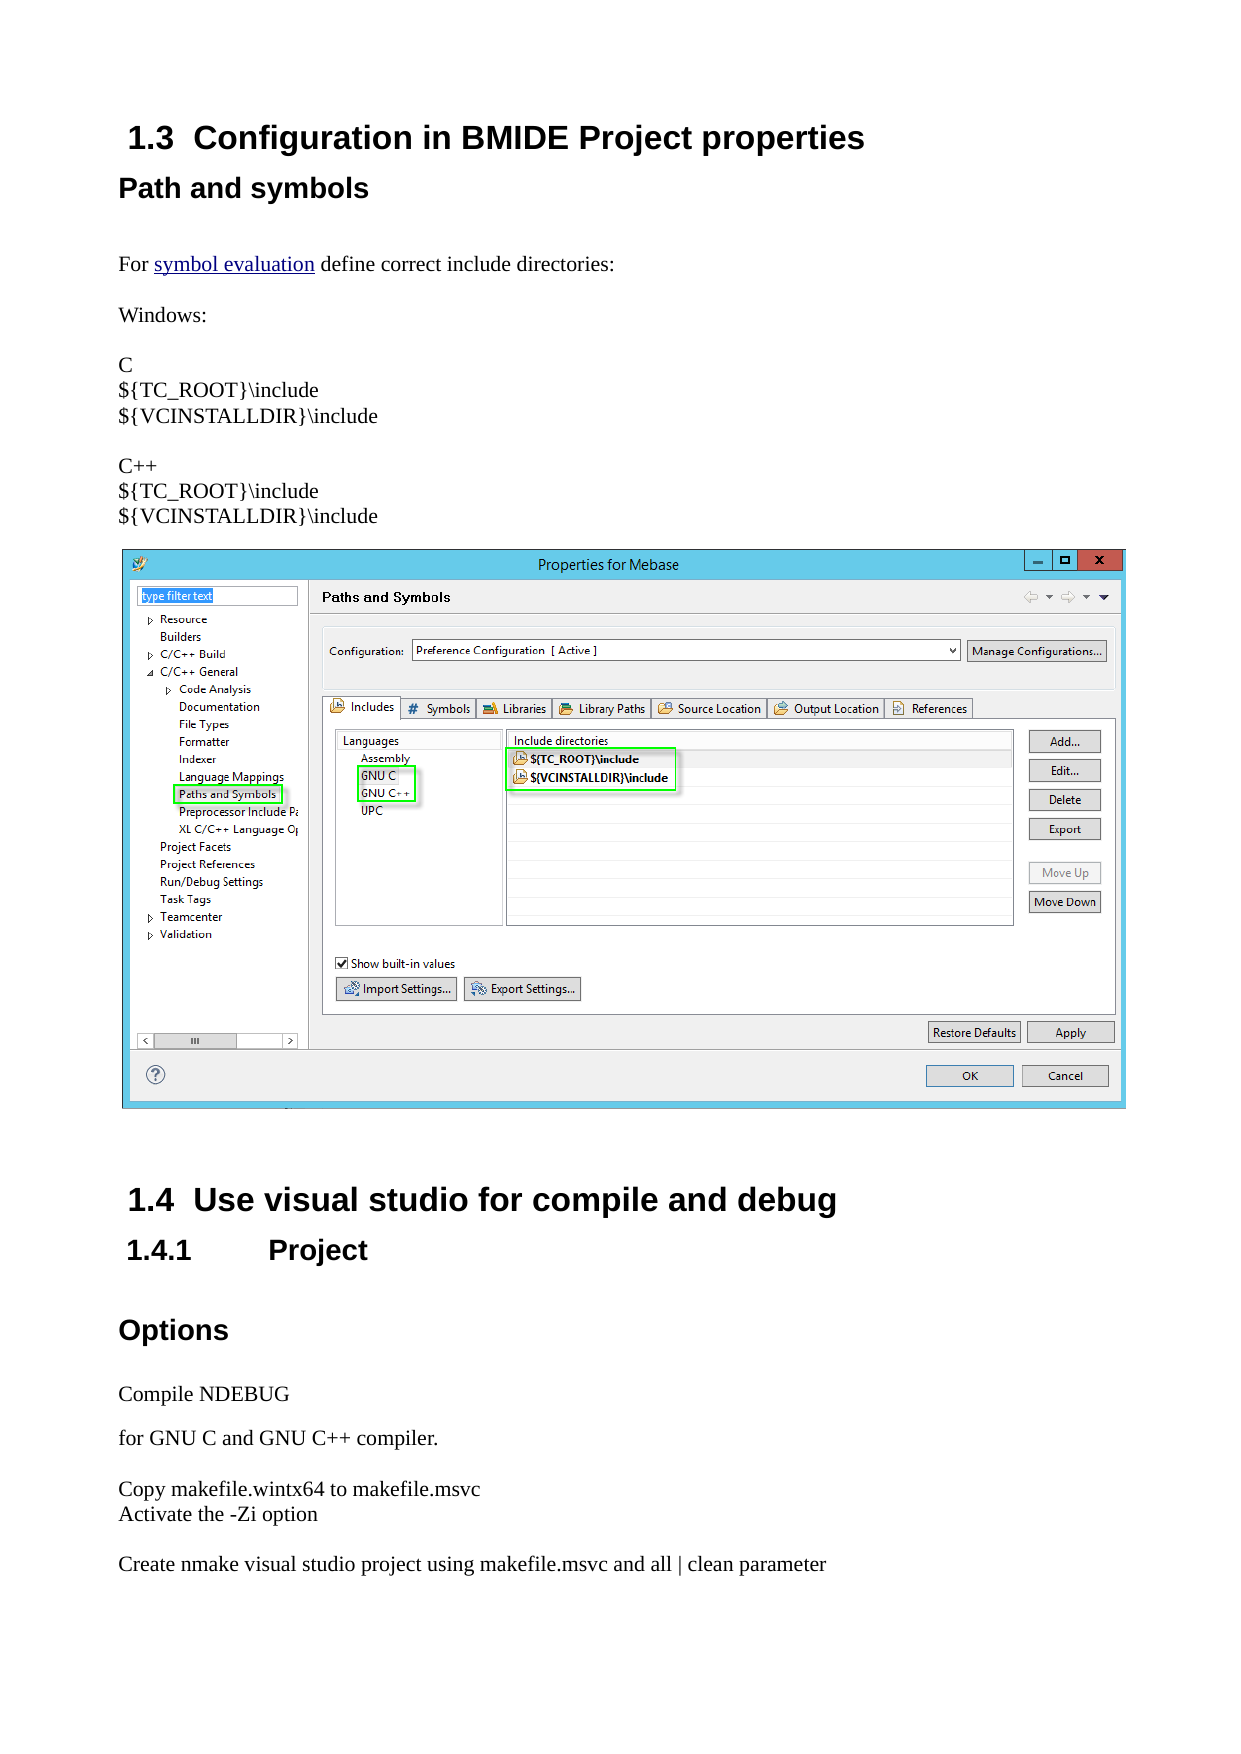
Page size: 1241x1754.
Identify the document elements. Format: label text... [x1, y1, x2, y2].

text Activate the -Zi option [118, 1501, 1122, 1526]
subtitle Project [118, 1233, 1122, 1267]
text C++ [118, 453, 1122, 478]
subtitle Path and symbols [118, 171, 1122, 239]
text for GNU C and GNU C++ compiler. [118, 1425, 1122, 1451]
text ${VCINSTALLDIR}\include [118, 403, 1122, 428]
text Create nmake visual studio project using makefile.msvc and all | clean parameter [118, 1551, 1122, 1577]
text ${TC_ROOT}\include [118, 478, 1122, 503]
text Copy makefile.wintx64 to makefile.msvc [118, 1476, 1122, 1501]
subtitle Configuration in BMIDE Project properties [118, 118, 1122, 157]
text C ${TC_ROOT}\include [118, 352, 1122, 403]
text Windows: [118, 302, 1122, 327]
text ${VCINSTALLDIR}\include [118, 503, 1122, 529]
text Compile NDEBUG [118, 1381, 1122, 1406]
text For symbol evaluation define correct include directories: [118, 251, 1122, 277]
text Options [118, 1313, 1122, 1381]
picture [122, 549, 1126, 1109]
subtitle Use visual studio for compile and debug [118, 1180, 1122, 1218]
